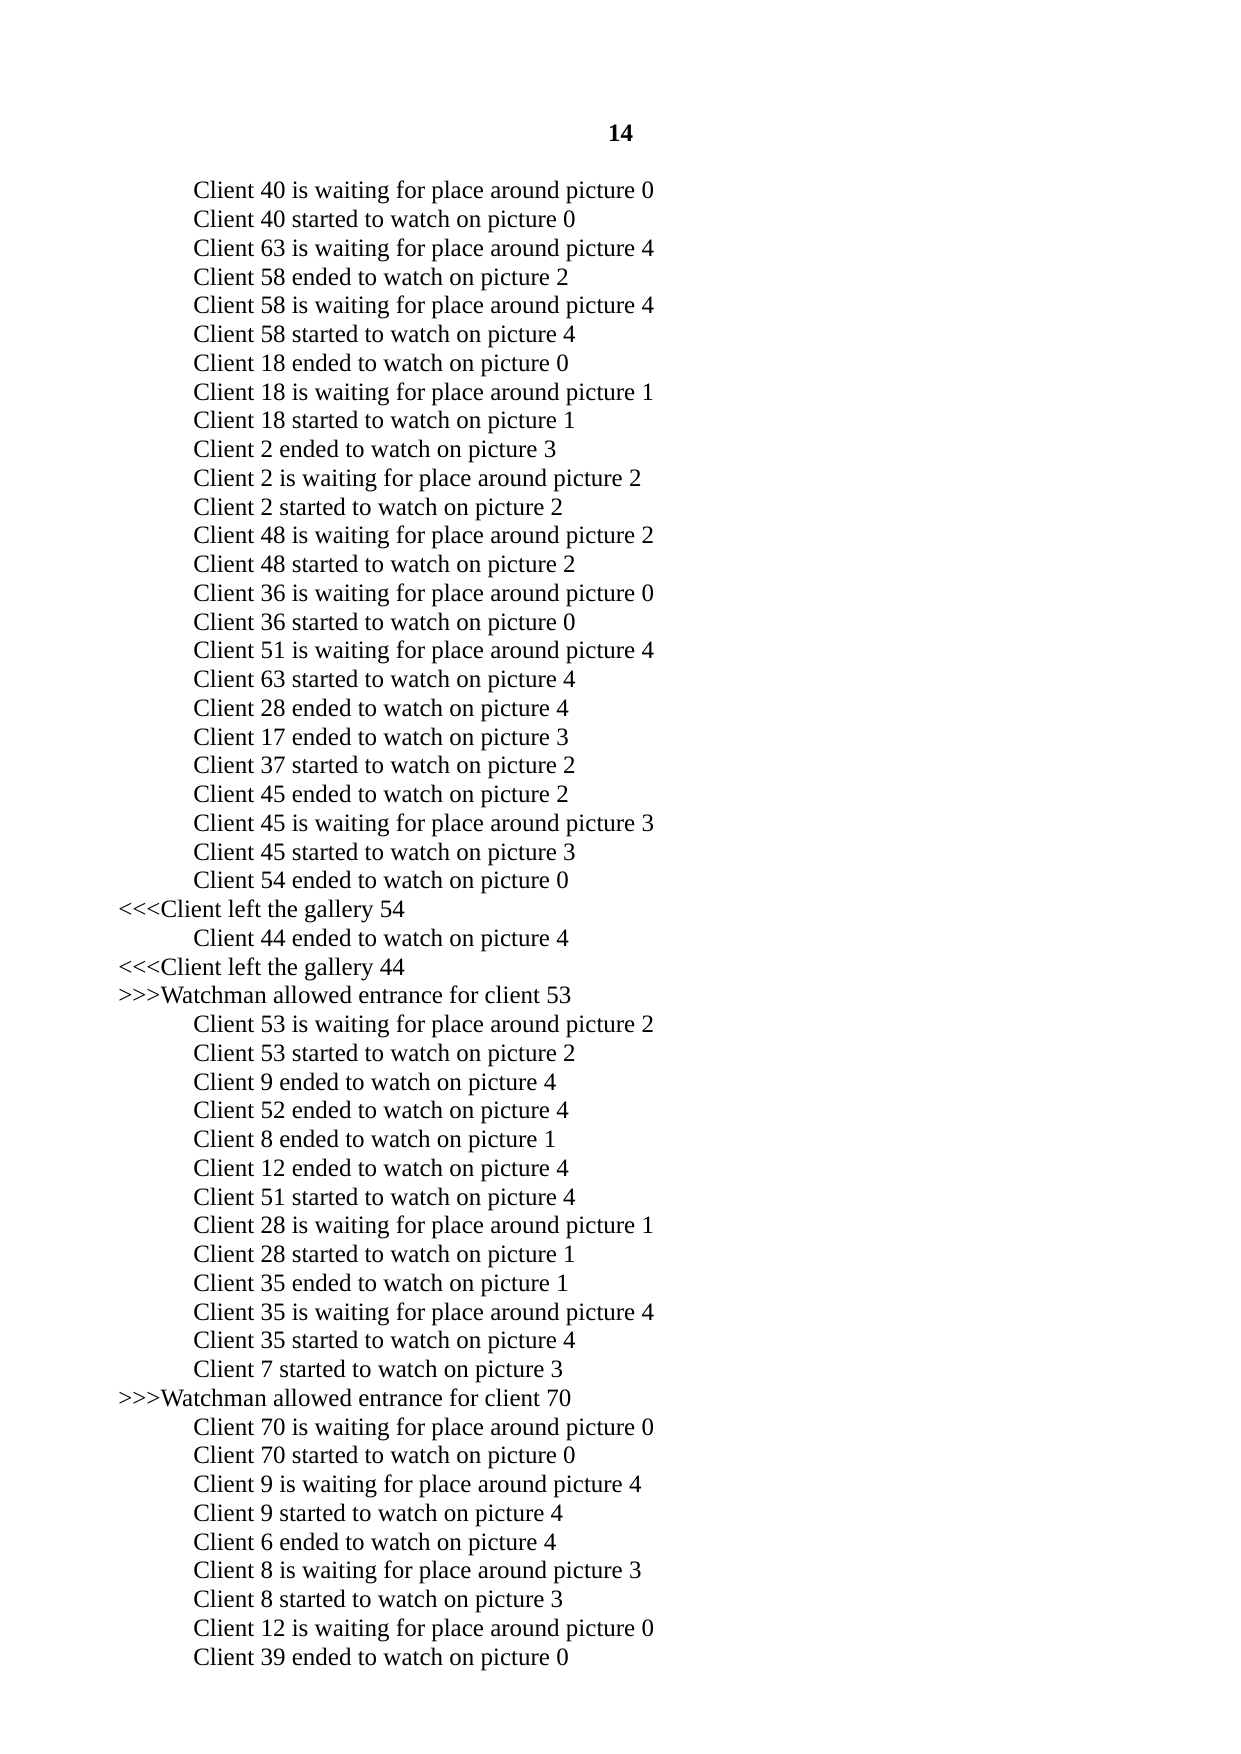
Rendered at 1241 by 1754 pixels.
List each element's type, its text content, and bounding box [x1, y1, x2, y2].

text Client 37 started to watch on picture 2 [118, 751, 1122, 779]
text Client 28 ended to watch on picture 4 [118, 693, 1122, 722]
text Client 2 ended to watch on picture 3 [118, 434, 1122, 463]
text Client 63 started to watch on picture 4 [118, 664, 1122, 693]
text Client 63 is waiting for place around picture 4 [118, 233, 1122, 262]
text Client 54 ended to watch on picture 0 [118, 866, 1122, 894]
text Client 35 started to watch on picture 4 [118, 1326, 1122, 1354]
text Client 9 ended to watch on picture 4 [118, 1067, 1122, 1096]
text Client 45 started to watch on picture 3 [118, 837, 1122, 866]
text Client 18 is waiting for place around picture 1 [118, 377, 1122, 406]
text Client 53 started to watch on picture 2 [118, 1038, 1122, 1067]
text Client 8 is waiting for place around picture 3 [118, 1556, 1122, 1584]
text Client 35 ended to watch on picture 1 [118, 1268, 1122, 1297]
text Client 9 is waiting for place around picture 4 [118, 1469, 1122, 1498]
text Client 12 is waiting for place around picture 0 [118, 1613, 1122, 1642]
text Client 36 is waiting for place around picture 0 [118, 578, 1122, 607]
text Client 7 started to watch on picture 3 [118, 1354, 1122, 1383]
text Client 58 started to watch on picture 4 [118, 319, 1122, 348]
text Client 8 started to watch on picture 3 [118, 1584, 1122, 1613]
text Client 17 ended to watch on picture 3 [118, 722, 1122, 751]
text Client 40 started to watch on picture 0 [118, 204, 1122, 233]
text Client 51 started to watch on picture 4 [118, 1182, 1122, 1211]
text Client 18 started to watch on picture 1 [118, 406, 1122, 434]
text Client 48 is waiting for place around picture 2 [118, 521, 1122, 549]
text Client 58 is waiting for place around picture 4 [118, 291, 1122, 319]
text >>>Watchman allowed entrance for client 70 [118, 1383, 1122, 1412]
text Client 44 ended to watch on picture 4 [118, 923, 1122, 952]
text Client 2 started to watch on picture 2 [118, 492, 1122, 521]
text Client 40 is waiting for place around picture 0 [118, 176, 1122, 204]
text Client 48 started to watch on picture 2 [118, 549, 1122, 578]
text <<<Client left the gallery 44 [118, 952, 1122, 981]
text Client 53 is waiting for place around picture 2 [118, 1009, 1122, 1038]
text >>>Watchman allowed entrance for client 53 [118, 981, 1122, 1009]
text Client 28 is waiting for place around picture 1 [118, 1211, 1122, 1239]
text Client 45 is waiting for place around picture 3 [118, 808, 1122, 837]
text Client 58 ended to watch on picture 2 [118, 262, 1122, 291]
text Client 12 ended to watch on picture 4 [118, 1153, 1122, 1182]
text Client 51 is waiting for place around picture 4 [118, 636, 1122, 664]
text Client 39 ended to watch on picture 0 [118, 1642, 1122, 1671]
text Client 18 ended to watch on picture 0 [118, 348, 1122, 377]
text Client 45 ended to watch on picture 2 [118, 779, 1122, 808]
text Client 8 ended to watch on picture 1 [118, 1124, 1122, 1153]
text Client 9 started to watch on picture 4 [118, 1498, 1122, 1527]
text Client 36 started to watch on picture 0 [118, 607, 1122, 636]
text Client 2 is waiting for place around picture 2 [118, 463, 1122, 492]
text Client 70 started to watch on picture 0 [118, 1441, 1122, 1469]
text Client 6 ended to watch on picture 4 [118, 1527, 1122, 1556]
text Client 35 is waiting for place around picture 4 [118, 1297, 1122, 1326]
text <<<Client left the gallery 54 [118, 894, 1122, 923]
text Client 52 ended to watch on picture 4 [118, 1096, 1122, 1124]
text Client 70 is waiting for place around picture 0 [118, 1412, 1122, 1441]
text Client 28 started to watch on picture 1 [118, 1239, 1122, 1268]
